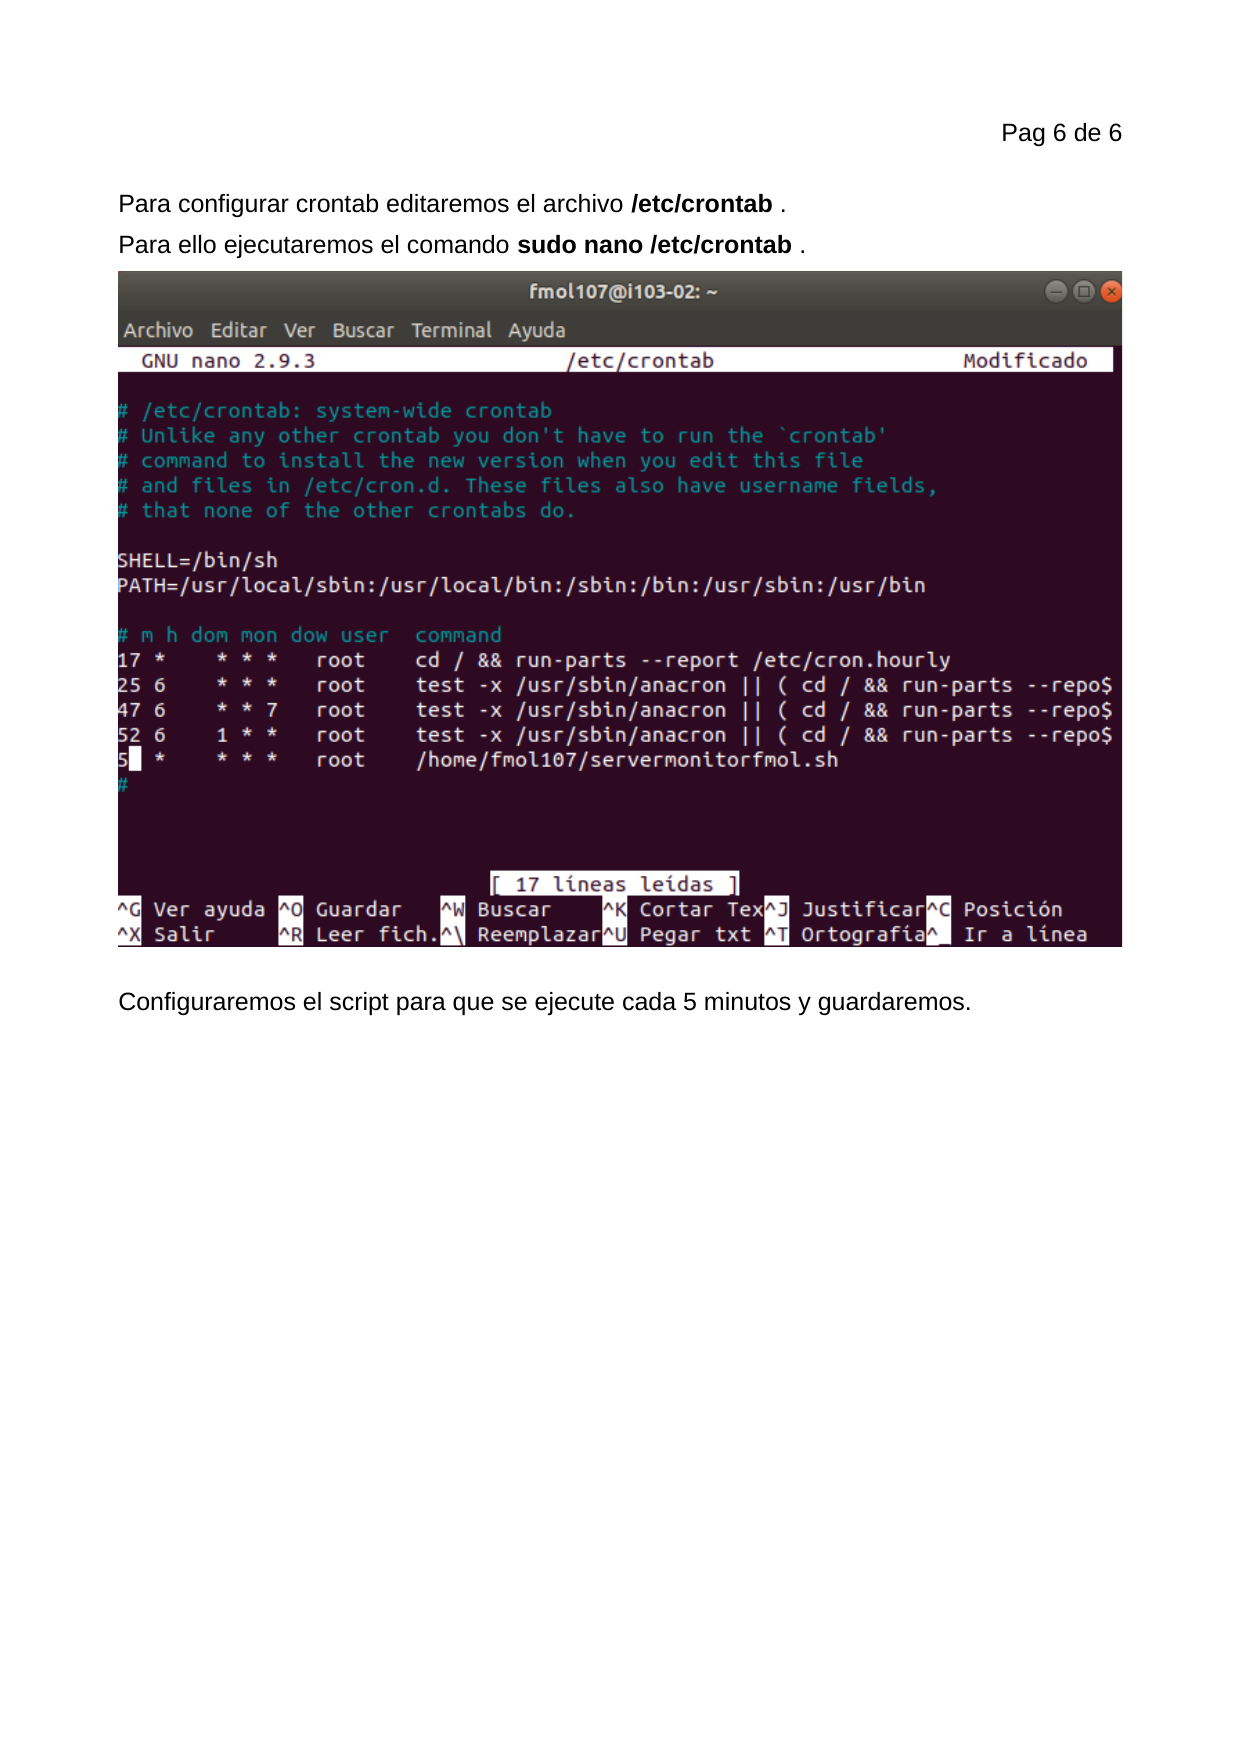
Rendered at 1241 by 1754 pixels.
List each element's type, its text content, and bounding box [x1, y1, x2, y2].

text Configuraremos el script para que se ejecute cada 5 minutos y guardaremos. [118, 987, 1122, 1016]
picture [118, 271, 1123, 947]
text Para ello ejecutaremos el comando sudo nano /etc/crontab . [118, 230, 1122, 259]
text Para configurar crontab editaremos el archivo /etc/crontab . [118, 189, 1122, 218]
